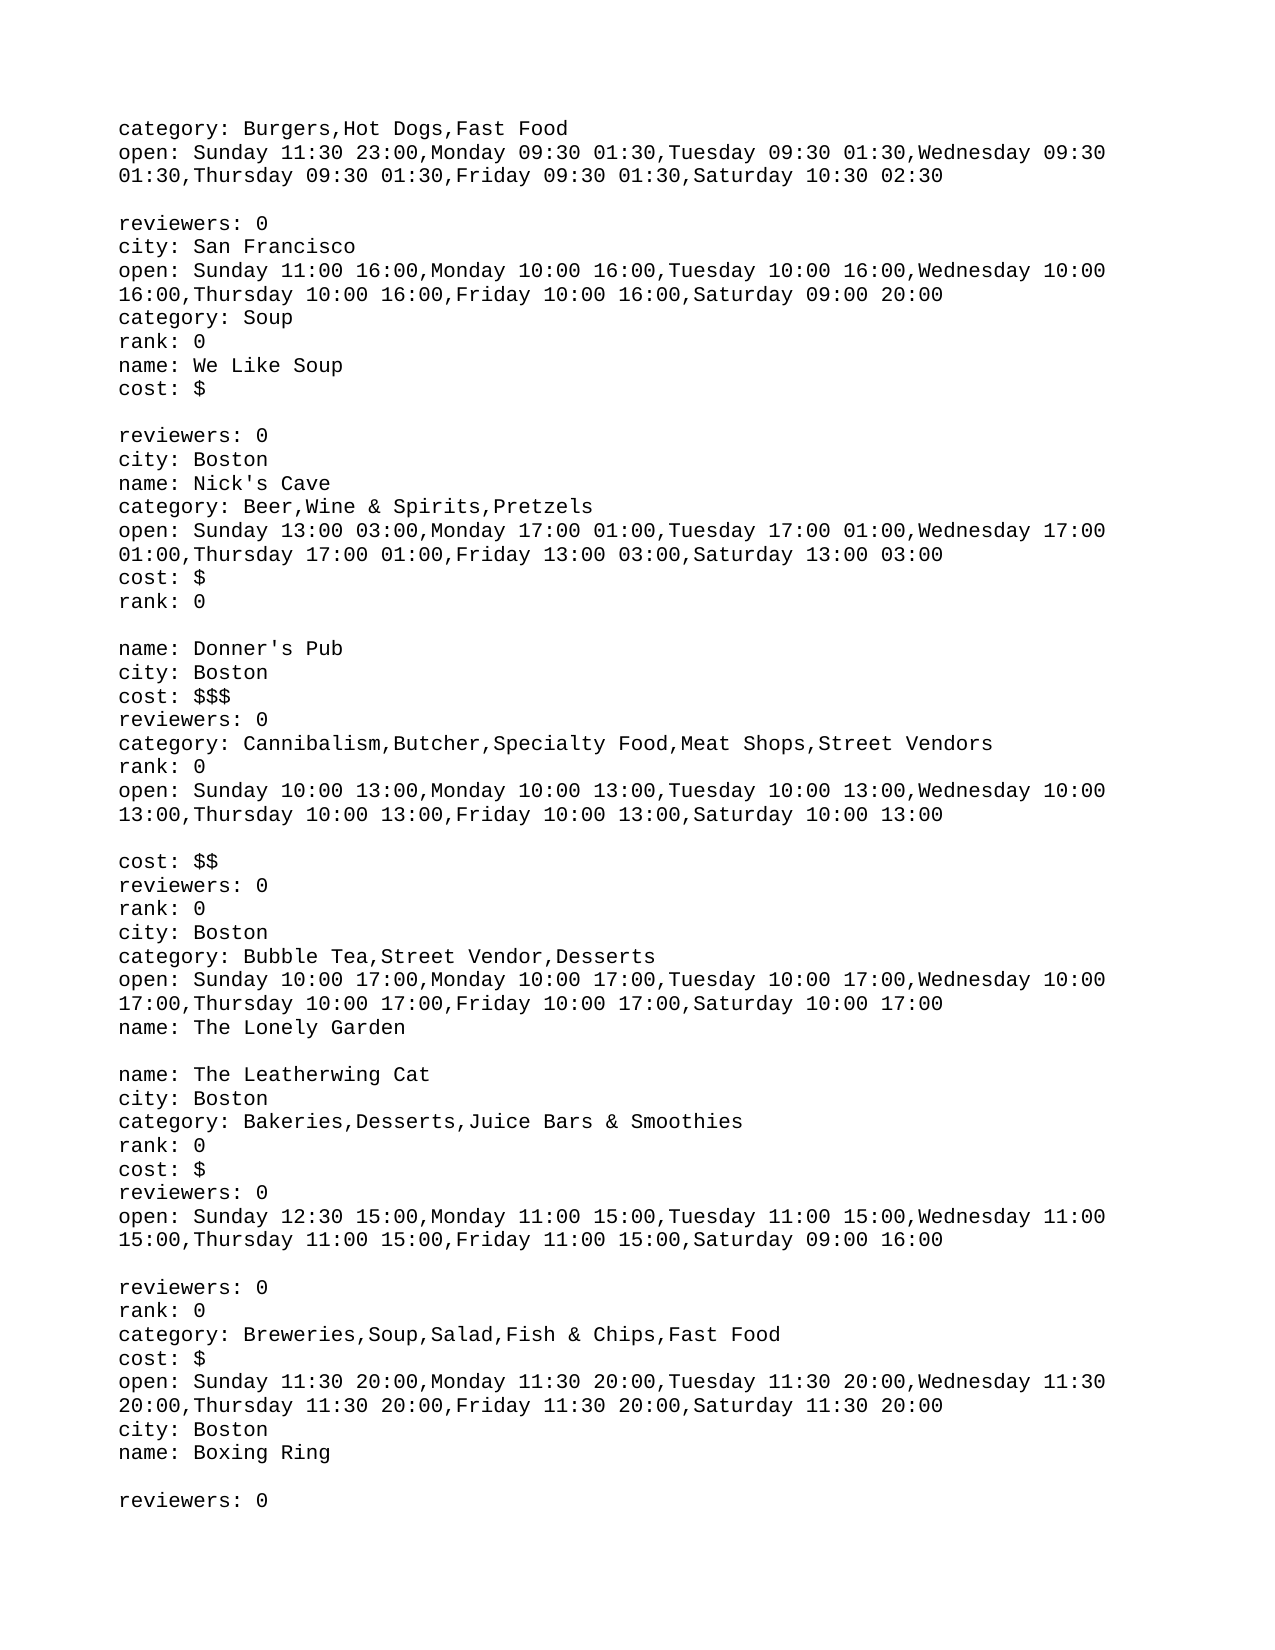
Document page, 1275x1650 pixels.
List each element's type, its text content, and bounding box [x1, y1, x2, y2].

text rank: 0 [118, 591, 1157, 615]
text reviewers: 0 [118, 426, 1157, 449]
text rank: 0 [118, 1300, 1157, 1324]
text open: Sunday 10:00 13:00,Monday 10:00 13:00,Tuesday 10:00 13:00,Wednesday 10:00 13:00,Thursday 10:00 13:00,Friday 10:00 13:00,Saturday 10:00 13:00 [118, 780, 1157, 827]
text category: Breweries,Soup,Salad,Fish & Chips,Fast Food [118, 1324, 1157, 1348]
text name: Nick's Cave [118, 473, 1157, 496]
text cost: $ [118, 378, 1157, 402]
text category: Beer,Wine & Spirits,Pretzels [118, 496, 1157, 520]
text cost: $$ [118, 851, 1157, 875]
text open: Sunday 10:00 17:00,Monday 10:00 17:00,Tuesday 10:00 17:00,Wednesday 10:00 17:00,Thursday 10:00 17:00,Friday 10:00 17:00,Saturday 10:00 17:00 [118, 969, 1157, 1017]
text city: San Francisco [118, 236, 1157, 260]
text open: Sunday 11:00 16:00,Monday 10:00 16:00,Tuesday 10:00 16:00,Wednesday 10:00 16:00,Thursday 10:00 16:00,Friday 10:00 16:00,Saturday 09:00 20:00 [118, 260, 1157, 307]
text name: Boxing Ring [118, 1442, 1157, 1466]
text category: Soup [118, 307, 1157, 331]
text reviewers: 0 [118, 1277, 1157, 1300]
text city: Boston [118, 662, 1157, 686]
text city: Boston [118, 922, 1157, 946]
text category: Bakeries,Desserts,Juice Bars & Smoothies [118, 1111, 1157, 1135]
text category: Cannibalism,Butcher,Specialty Food,Meat Shops,Street Vendors [118, 733, 1157, 757]
text rank: 0 [118, 898, 1157, 922]
text name: We Like Soup [118, 354, 1157, 378]
text cost: $ [118, 1158, 1157, 1182]
text city: Boston [118, 449, 1157, 473]
text category: Burgers,Hot Dogs,Fast Food [118, 118, 1157, 142]
text cost: $ [118, 567, 1157, 591]
text name: The Lonely Garden [118, 1017, 1157, 1040]
text open: Sunday 11:30 20:00,Monday 11:30 20:00,Tuesday 11:30 20:00,Wednesday 11:30 20:00,Thursday 11:30 20:00,Friday 11:30 20:00,Saturday 11:30 20:00 [118, 1371, 1157, 1419]
text category: Bubble Tea,Street Vendor,Desserts [118, 946, 1157, 969]
text reviewers: 0 [118, 213, 1157, 236]
text rank: 0 [118, 331, 1157, 354]
text open: Sunday 13:00 03:00,Monday 17:00 01:00,Tuesday 17:00 01:00,Wednesday 17:00 01:00,Thursday 17:00 01:00,Friday 13:00 03:00,Saturday 13:00 03:00 [118, 520, 1157, 567]
text reviewers: 0 [118, 1489, 1157, 1513]
text name: Donner's Pub [118, 638, 1157, 662]
text rank: 0 [118, 757, 1157, 780]
text rank: 0 [118, 1135, 1157, 1158]
text open: Sunday 11:30 23:00,Monday 09:30 01:30,Tuesday 09:30 01:30,Wednesday 09:30 01:30,Thursday 09:30 01:30,Friday 09:30 01:30,Saturday 10:30 02:30 [118, 142, 1157, 189]
text cost: $$$ [118, 686, 1157, 709]
text reviewers: 0 [118, 1182, 1157, 1206]
text reviewers: 0 [118, 709, 1157, 733]
text city: Boston [118, 1419, 1157, 1442]
text cost: $ [118, 1348, 1157, 1371]
text name: The Leatherwing Cat [118, 1064, 1157, 1088]
text city: Boston [118, 1088, 1157, 1111]
text reviewers: 0 [118, 875, 1157, 898]
text open: Sunday 12:30 15:00,Monday 11:00 15:00,Tuesday 11:00 15:00,Wednesday 11:00 15:00,Thursday 11:00 15:00,Friday 11:00 15:00,Saturday 09:00 16:00 [118, 1206, 1157, 1253]
